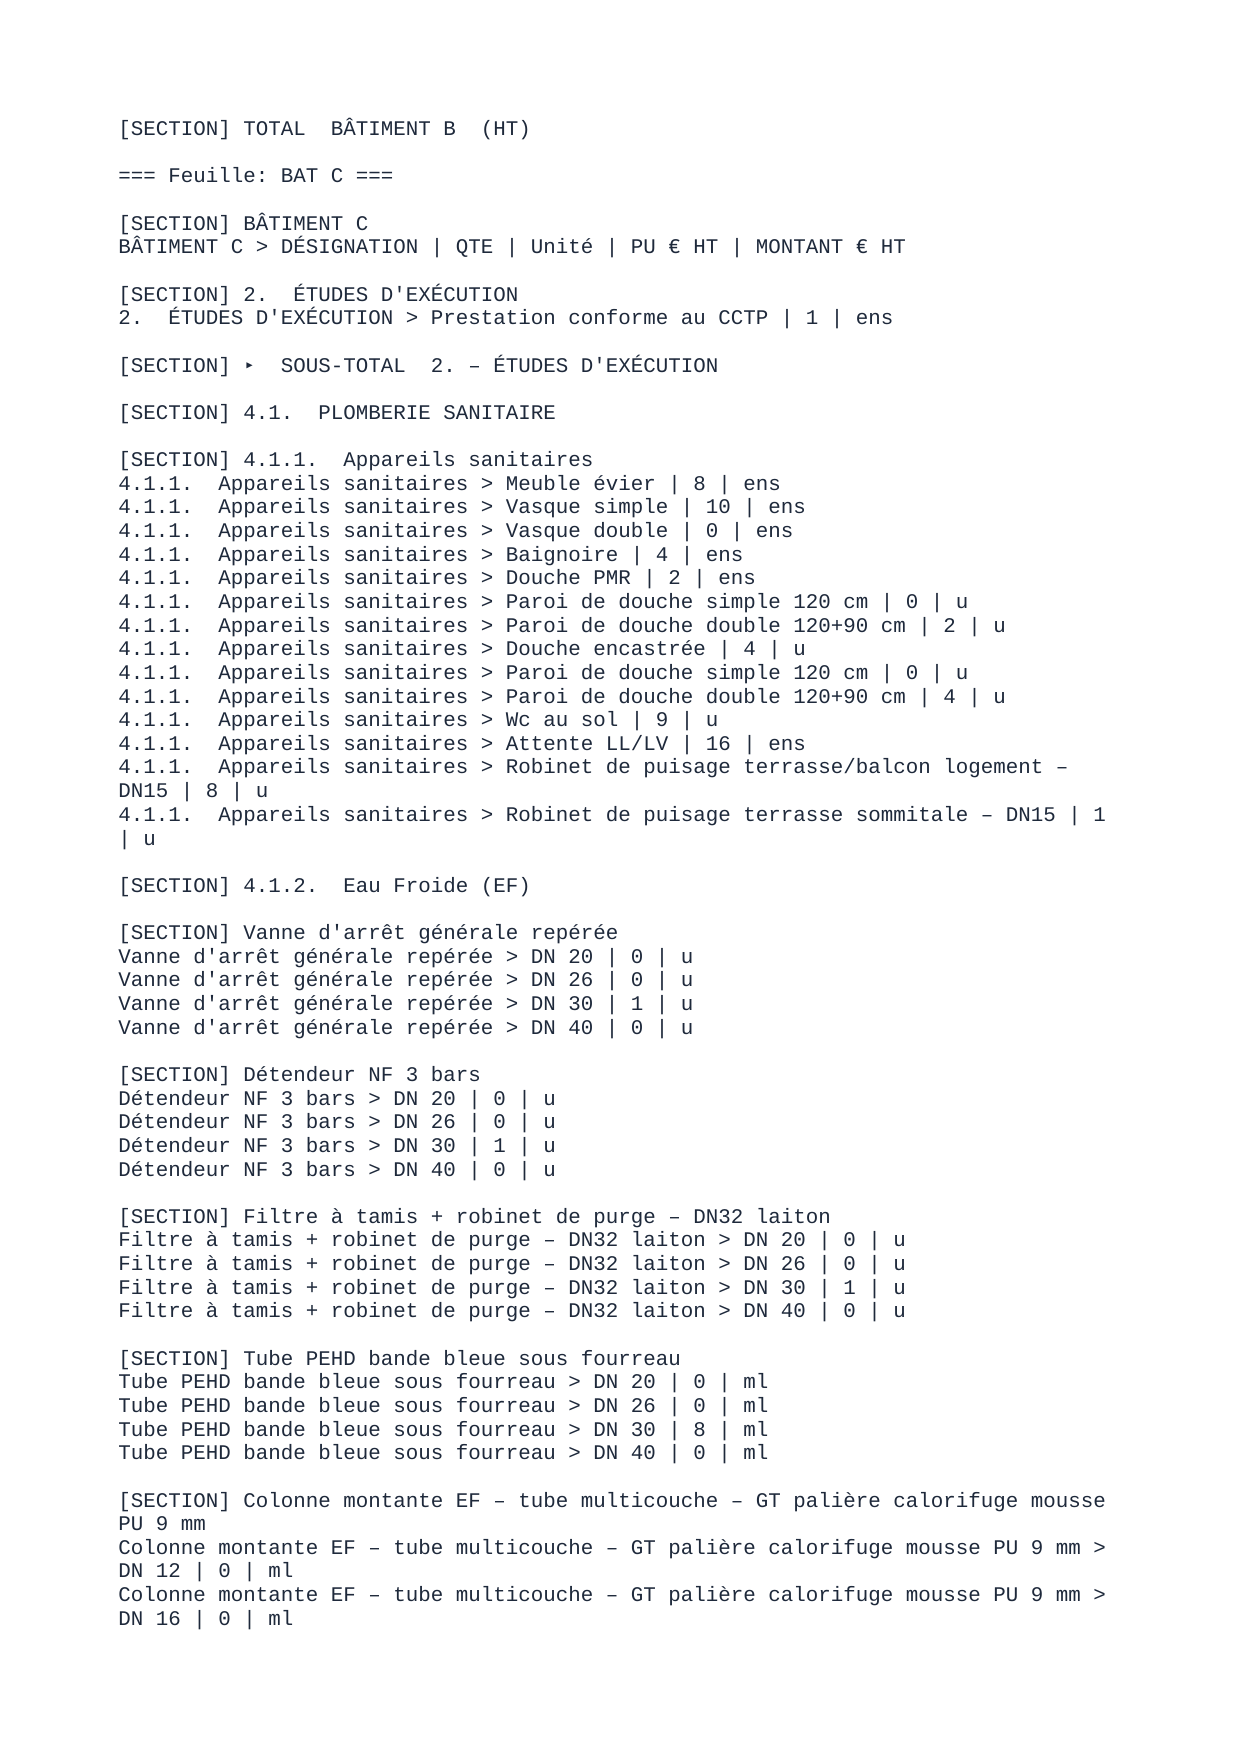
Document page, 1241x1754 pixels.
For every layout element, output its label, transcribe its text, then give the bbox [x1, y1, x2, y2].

text [SECTION] 4.1.2. Eau Froide (EF) [118, 875, 1122, 898]
text Filtre à tamis + robinet de purge – DN32 laiton > DN 40 | 0 | u [118, 1300, 1122, 1324]
text Tube PEHD bande bleue sous fourreau > DN 40 | 0 | ml [118, 1442, 1122, 1466]
text 4.1.1. Appareils sanitaires > Paroi de douche simple 120 cm | 0 | u [118, 662, 1122, 686]
text 4.1.1. Appareils sanitaires > Paroi de douche double 120+90 cm | 4 | u [118, 686, 1122, 709]
text Colonne montante EF – tube multicouche – GT palière calorifuge mousse PU 9 mm > DN 16 | 0 | ml [118, 1584, 1122, 1631]
text BÂTIMENT C > DÉSIGNATION | QTE | Unité | PU € HT | MONTANT € HT [118, 236, 1122, 260]
text 4.1.1. Appareils sanitaires > Meuble évier | 8 | ens [118, 473, 1122, 496]
text 4.1.1. Appareils sanitaires > Wc au sol | 9 | u [118, 709, 1122, 733]
text [SECTION] 4.1.1. Appareils sanitaires [118, 449, 1122, 473]
text Vanne d'arrêt générale repérée > DN 30 | 1 | u [118, 993, 1122, 1017]
text [SECTION] 2. ÉTUDES D'EXÉCUTION [118, 284, 1122, 307]
text [SECTION] Vanne d'arrêt générale repérée [118, 922, 1122, 946]
text Tube PEHD bande bleue sous fourreau > DN 20 | 0 | ml [118, 1371, 1122, 1395]
text 4.1.1. Appareils sanitaires > Vasque double | 0 | ens [118, 520, 1122, 544]
text [SECTION] BÂTIMENT C [118, 213, 1122, 236]
text === Feuille: BAT C === [118, 165, 1122, 189]
text Colonne montante EF – tube multicouche – GT palière calorifuge mousse PU 9 mm > DN 12 | 0 | ml [118, 1537, 1122, 1584]
text Détendeur NF 3 bars > DN 30 | 1 | u [118, 1135, 1122, 1158]
text 4.1.1. Appareils sanitaires > Vasque simple | 10 | ens [118, 496, 1122, 520]
text [SECTION] ▸ SOUS-TOTAL 2. – ÉTUDES D'EXÉCUTION [118, 354, 1122, 378]
text 4.1.1. Appareils sanitaires > Baignoire | 4 | ens [118, 544, 1122, 567]
text [SECTION] Tube PEHD bande bleue sous fourreau [118, 1348, 1122, 1371]
text Vanne d'arrêt générale repérée > DN 26 | 0 | u [118, 969, 1122, 993]
text Vanne d'arrêt générale repérée > DN 20 | 0 | u [118, 946, 1122, 969]
text 4.1.1. Appareils sanitaires > Attente LL/LV | 16 | ens [118, 733, 1122, 757]
text Filtre à tamis + robinet de purge – DN32 laiton > DN 20 | 0 | u [118, 1229, 1122, 1253]
text 2. ÉTUDES D'EXÉCUTION > Prestation conforme au CCTP | 1 | ens [118, 307, 1122, 331]
text [SECTION] TOTAL BÂTIMENT B (HT) [118, 118, 1122, 142]
text Tube PEHD bande bleue sous fourreau > DN 26 | 0 | ml [118, 1395, 1122, 1419]
text 4.1.1. Appareils sanitaires > Robinet de puisage terrasse sommitale – DN15 | 1 | u [118, 804, 1122, 851]
text 4.1.1. Appareils sanitaires > Paroi de douche double 120+90 cm | 2 | u [118, 615, 1122, 638]
text Détendeur NF 3 bars > DN 26 | 0 | u [118, 1111, 1122, 1135]
text [SECTION] Filtre à tamis + robinet de purge – DN32 laiton [118, 1206, 1122, 1229]
text Détendeur NF 3 bars > DN 40 | 0 | u [118, 1158, 1122, 1182]
text [SECTION] Colonne montante EF – tube multicouche – GT palière calorifuge mousse PU 9 mm [118, 1489, 1122, 1537]
text Tube PEHD bande bleue sous fourreau > DN 30 | 8 | ml [118, 1419, 1122, 1442]
text 4.1.1. Appareils sanitaires > Paroi de douche simple 120 cm | 0 | u [118, 591, 1122, 615]
text 4.1.1. Appareils sanitaires > Douche encastrée | 4 | u [118, 638, 1122, 662]
text Filtre à tamis + robinet de purge – DN32 laiton > DN 30 | 1 | u [118, 1277, 1122, 1300]
text 4.1.1. Appareils sanitaires > Douche PMR | 2 | ens [118, 567, 1122, 591]
text Détendeur NF 3 bars > DN 20 | 0 | u [118, 1088, 1122, 1111]
text Vanne d'arrêt générale repérée > DN 40 | 0 | u [118, 1017, 1122, 1040]
text [SECTION] Détendeur NF 3 bars [118, 1064, 1122, 1088]
text 4.1.1. Appareils sanitaires > Robinet de puisage terrasse/balcon logement – DN15 | 8 | u [118, 757, 1122, 804]
text Filtre à tamis + robinet de purge – DN32 laiton > DN 26 | 0 | u [118, 1253, 1122, 1277]
text [SECTION] 4.1. PLOMBERIE SANITAIRE [118, 402, 1122, 426]
